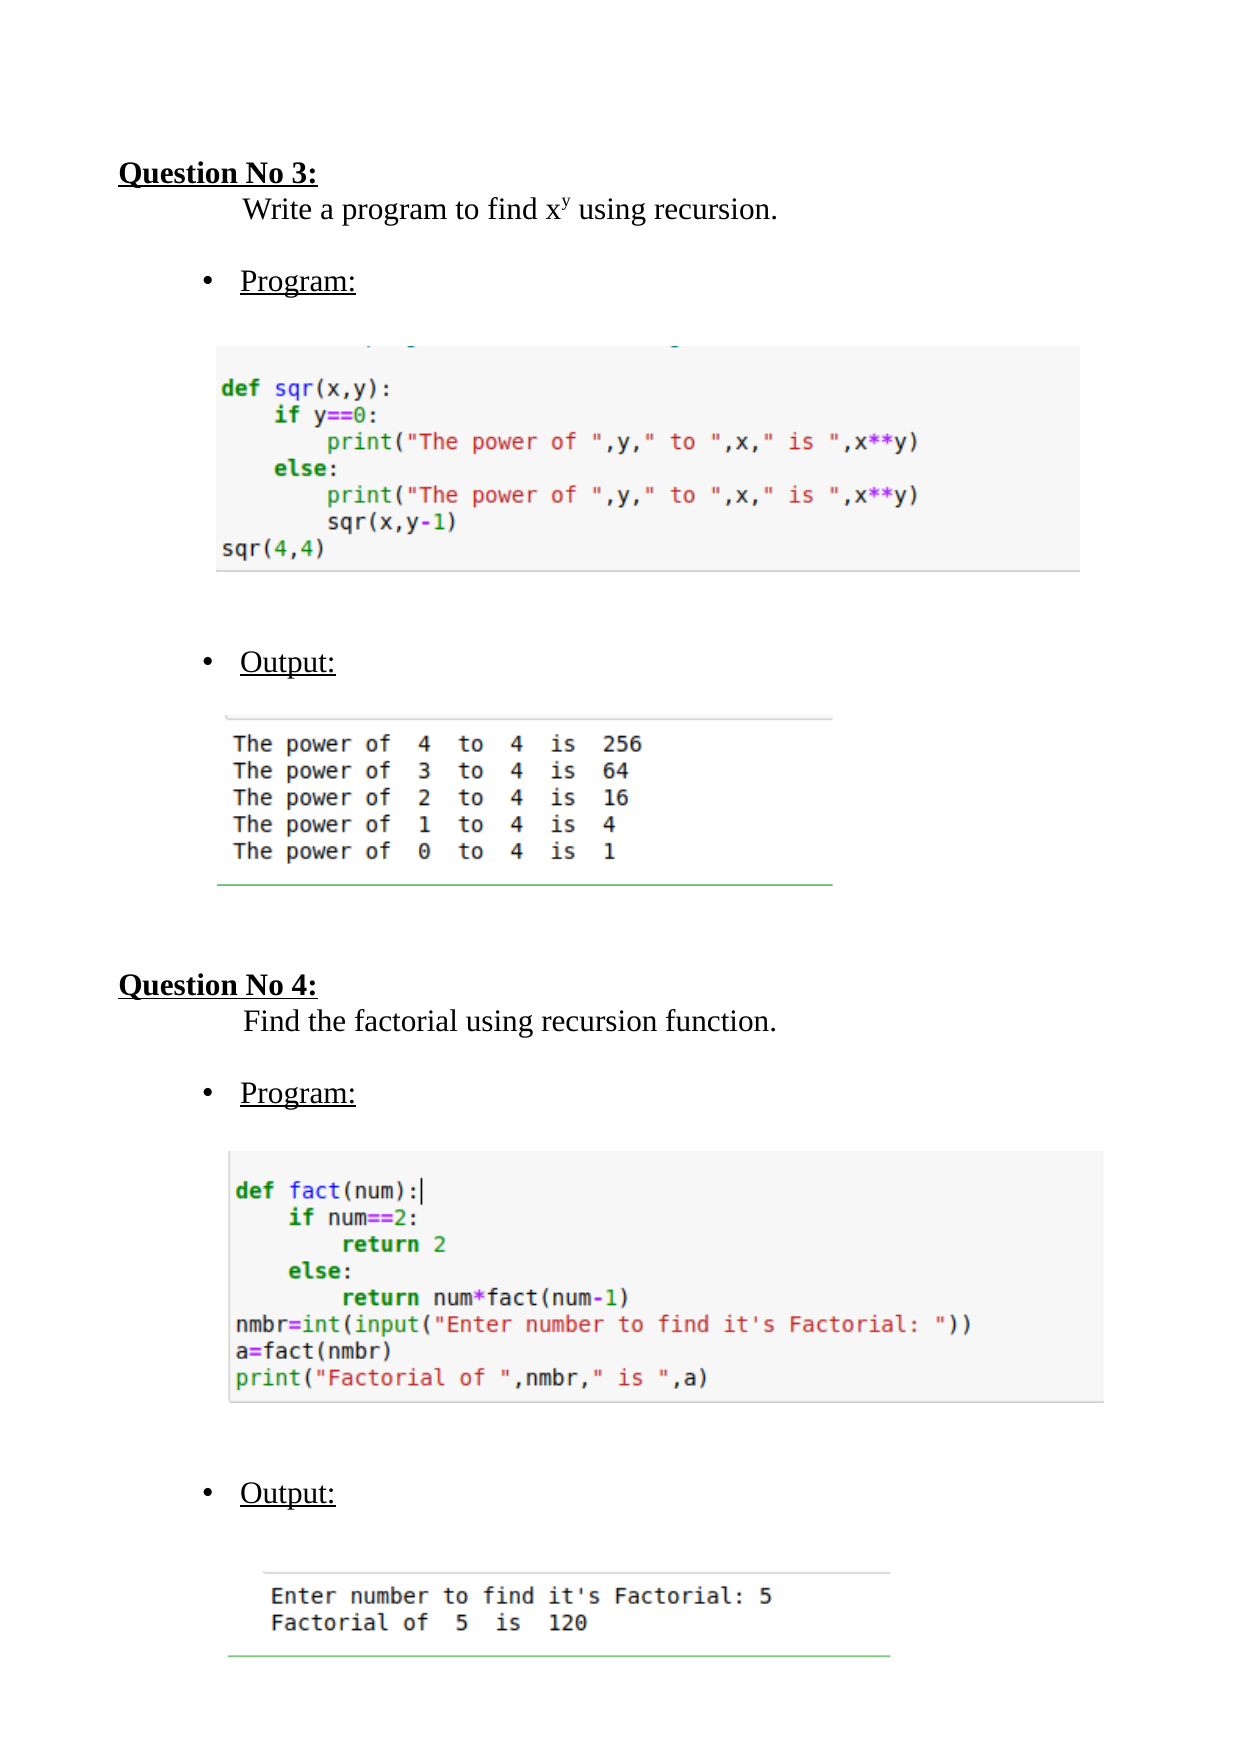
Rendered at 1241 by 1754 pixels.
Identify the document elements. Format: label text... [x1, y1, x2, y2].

text Question No 3: [118, 154, 1122, 190]
picture [217, 715, 833, 886]
picture [224, 1151, 1104, 1403]
picture [227, 1571, 891, 1662]
list Program: [202, 1074, 1122, 1110]
text Question No 4: [118, 967, 1122, 1002]
list Output: [202, 1474, 1122, 1510]
list Output: [202, 643, 1122, 679]
picture [216, 346, 1081, 572]
text Write a program to find xy using recursion. [118, 190, 1122, 226]
list Program: [202, 262, 1122, 298]
text Find the factorial using recursion function. [118, 1002, 1122, 1038]
